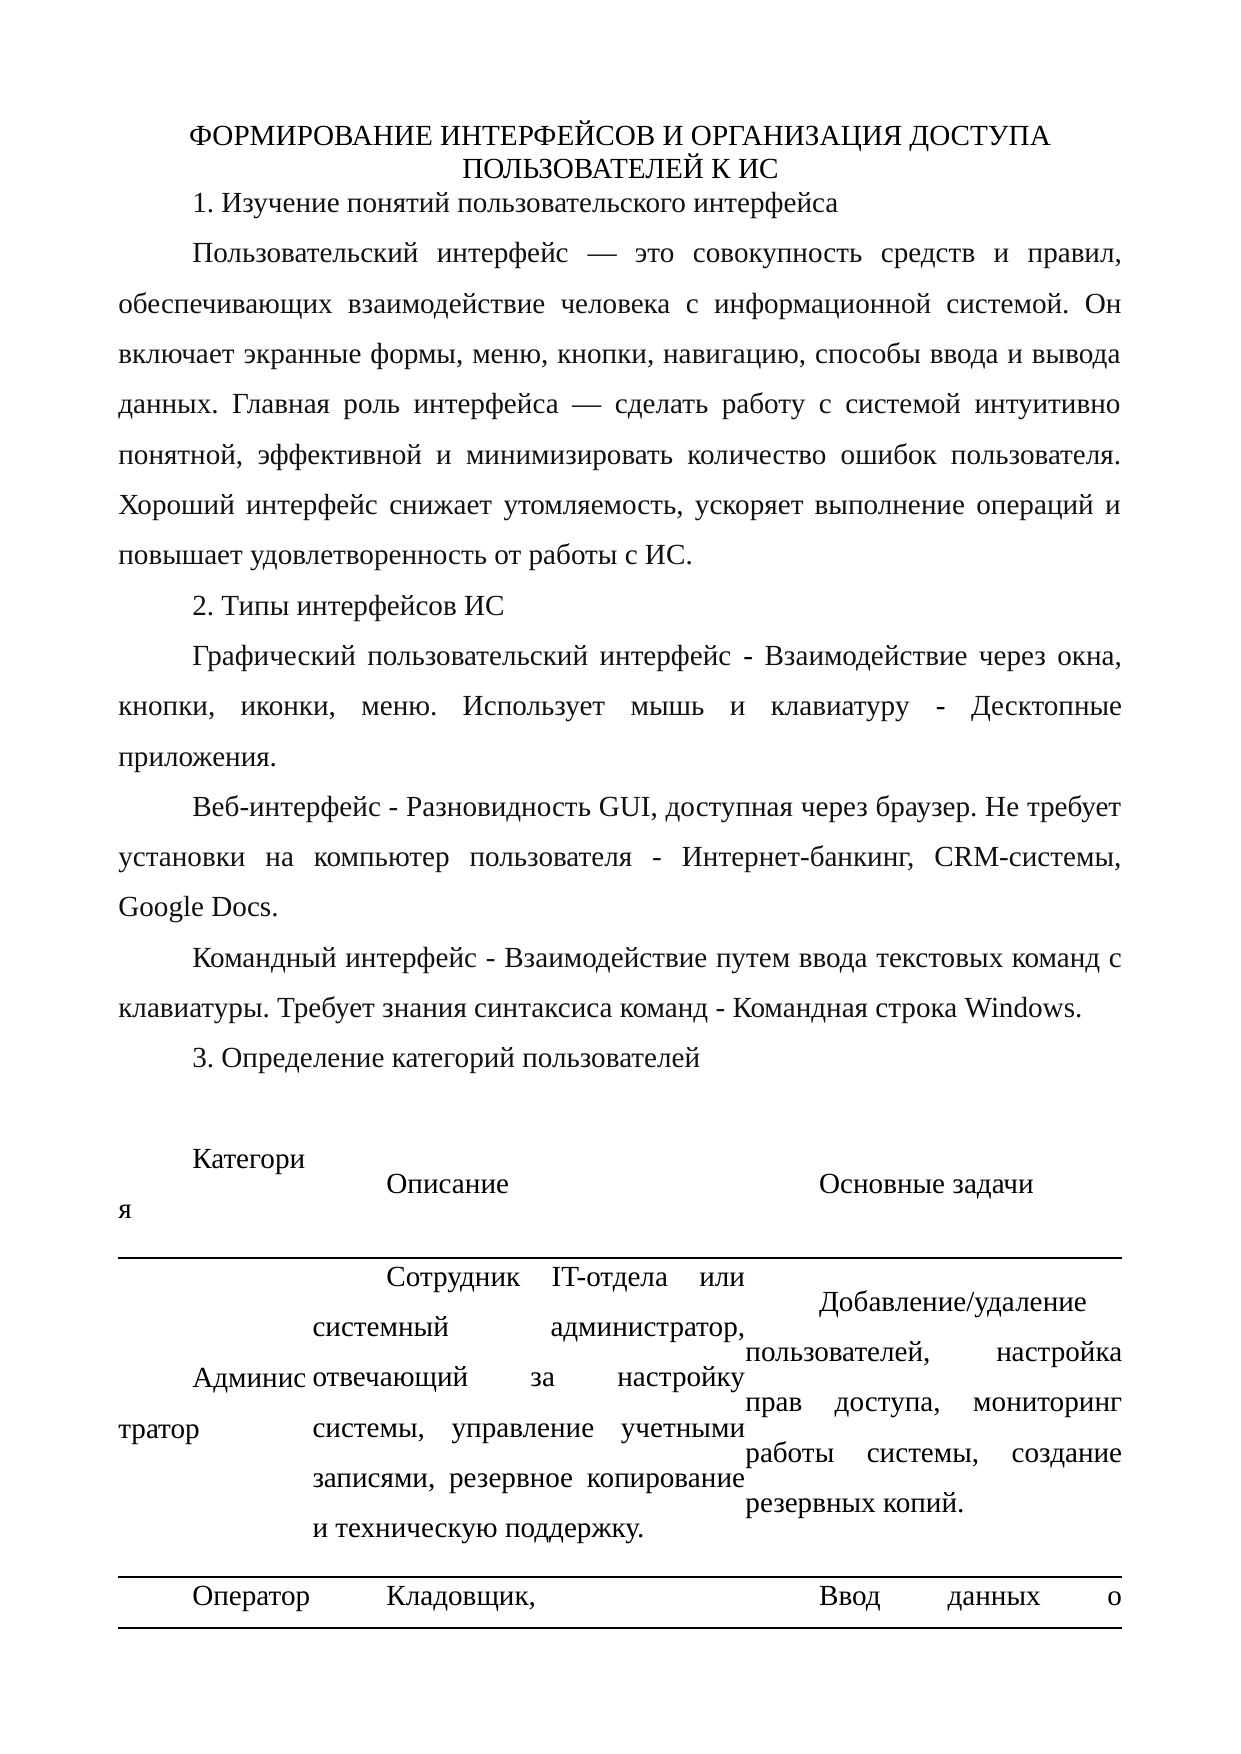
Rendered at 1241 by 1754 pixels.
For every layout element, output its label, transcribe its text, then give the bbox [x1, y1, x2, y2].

table_cell Администратор [118, 1259, 312, 1576]
table_cell Ввод данных о [745, 1578, 1122, 1627]
table_header Основные задачи [745, 1141, 1122, 1257]
text Пользовательский интерфейс — это совокупность средств и правил, обеспечивающих взаимодействие человека с информационной системой. Он включает экранные формы, меню, кнопки, навигацию, способы ввода и вывода данных. Главная роль интерфейса — сделать работу с системой интуитивно понятной, эффективной и минимизировать количество ошибок пользователя. Хороший интерфейс снижает утомляемость, ускоряет выполнение операций и повышает удовлетворенность от работы с ИС. [118, 236, 1122, 571]
table_cell Кладовщик, [312, 1578, 745, 1627]
table_header Описание [312, 1141, 745, 1257]
subtitle 1. Изучение понятий пользовательского интерфейса [118, 185, 1122, 219]
table_cell Сотрудник IT-отдела или системный администратор, отвечающий за настройку системы, управление учетными записями, резервное копирование и техническую поддержку. [312, 1259, 745, 1576]
text Веб-интерфейс - Разновидность GUI, доступная через браузер. Не требует установки на компьютер пользователя - Интернет-банкинг, CRM-системы, Google Docs. [118, 789, 1122, 923]
text Командный интерфейс - Взаимодействие путем ввода текстовых команд с клавиатуры. Требует знания синтаксиса команд - Командная строка Windows. [118, 940, 1122, 1024]
subtitle 3. Определение категорий пользователей [118, 1041, 1122, 1074]
table_cell Добавление/удаление пользователей, настройка прав доступа, мониторинг работы системы, создание резервных копий. [745, 1259, 1122, 1576]
table_header Категория [118, 1141, 312, 1257]
text ФОРМИРОВАНИЕ ИНТЕРФЕЙСОВ И ОРГАНИЗАЦИЯ ДОСТУПА ПОЛЬЗОВАТЕЛЕЙ К ИС [118, 118, 1122, 185]
subtitle 2. Типы интерфейсов ИС [118, 588, 1122, 621]
table_cell Оператор [118, 1578, 312, 1627]
text Графический пользовательский интерфейс - Взаимодействие через окна, кнопки, иконки, меню. Использует мышь и клавиатуру - Десктопные приложения. [118, 638, 1122, 772]
